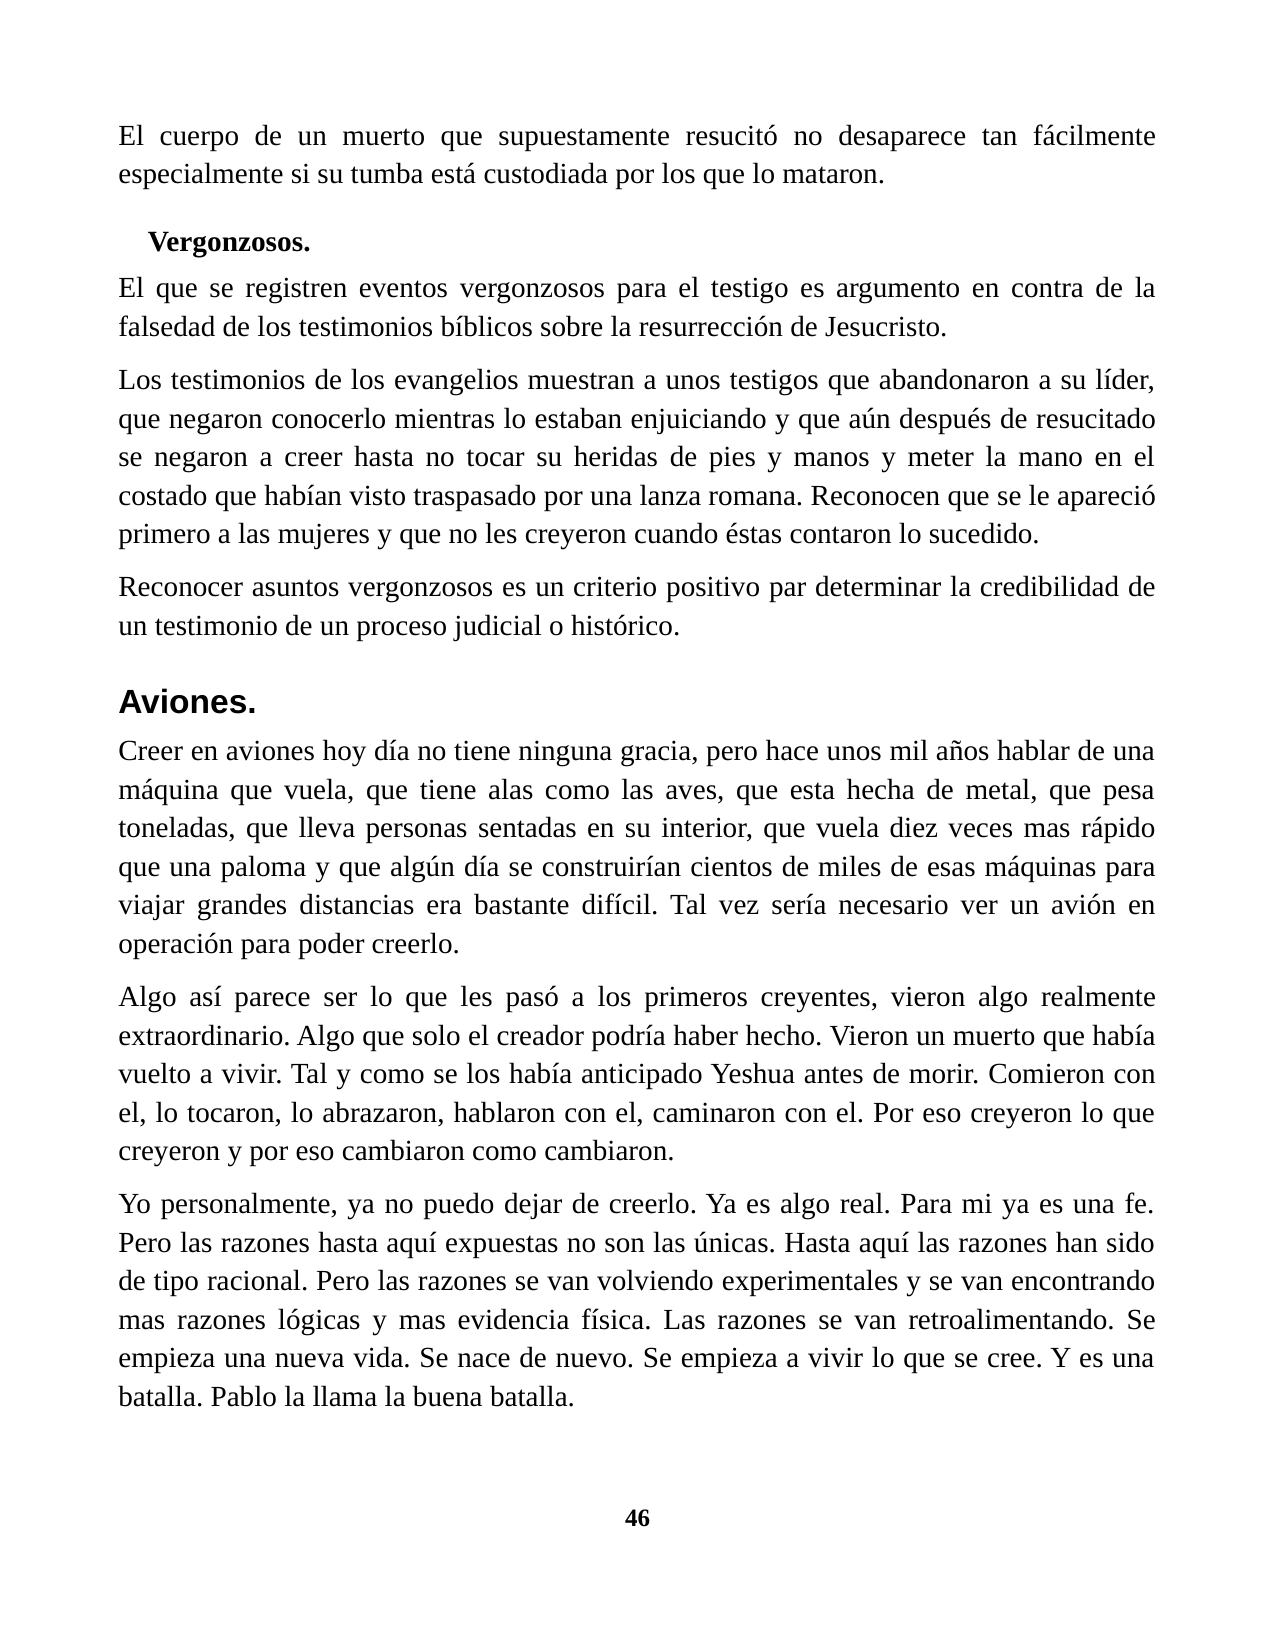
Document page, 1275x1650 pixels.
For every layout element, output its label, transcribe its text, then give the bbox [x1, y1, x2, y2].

text Creer en aviones hoy día no tiene ninguna gracia, pero hace unos mil años hablar de una máquina que vuela, que tiene alas como las aves, que esta hecha de metal, que pesa toneladas, que lleva personas sentadas en su interior, que vuela diez veces mas rápido que una paloma y que algún día se construirían cientos de miles de esas máquinas para viajar grandes distancias era bastante difícil. Tal vez sería necesario ver un avión en operación para poder creerlo. [118, 733, 1157, 959]
subtitle Vergonzosos. [148, 224, 1157, 258]
text Yo personalmente, ya no puedo dejar de creerlo. Ya es algo real. Para mi ya es una fe. Pero las razones hasta aquí expuestas no son las únicas. Hasta aquí las razones han sido de tipo racional. Pero las razones se van volviendo experimentales y se van encontrando mas razones lógicas y mas evidencia física. Las razones se van retroalimentando. Se empieza una nueva vida. Se nace de nuevo. Se empieza a vivir lo que se cree. Y es una batalla. Pablo la llama la buena batalla. [118, 1186, 1157, 1413]
text El cuerpo de un muerto que supuestamente resucitó no desaparece tan fácilmente especialmente si su tumba está custodiada por los que lo mataron. [118, 118, 1157, 190]
text Algo así parece ser lo que les pasó a los primeros creyentes, vieron algo realmente extraordinario. Algo que solo el creador podría haber hecho. Vieron un muerto que había vuelto a vivir. Tal y como se los había anticipado Yeshua antes de morir. Comieron con el, lo tocaron, lo abrazaron, hablaron con el, caminaron con el. Por eso creyeron lo que creyeron y por eso cambiaron como cambiaron. [118, 979, 1157, 1167]
subtitle Aviones. [118, 682, 1157, 721]
text Los testimonios de los evangelios muestran a unos testigos que abandonaron a su líder, que negaron conocerlo mientras lo estaban enjuiciando y que aún después de resucitado se negaron a creer hasta no tocar su heridas de pies y manos y meter la mano en el costado que habían visto traspasado por una lanza romana. Reconocen que se le apareció primero a las mujeres y que no les creyeron cuando éstas contaron lo sucedido. [118, 362, 1157, 550]
text Reconocer asuntos vergonzosos es un criterio positivo par determinar la credibilidad de un testimonio de un proceso judicial o histórico. [118, 569, 1157, 642]
text El que se registren eventos vergonzosos para el testigo es argumento en contra de la falsedad de los testimonios bíblicos sobre la resurrección de Jesucristo. [118, 271, 1157, 343]
